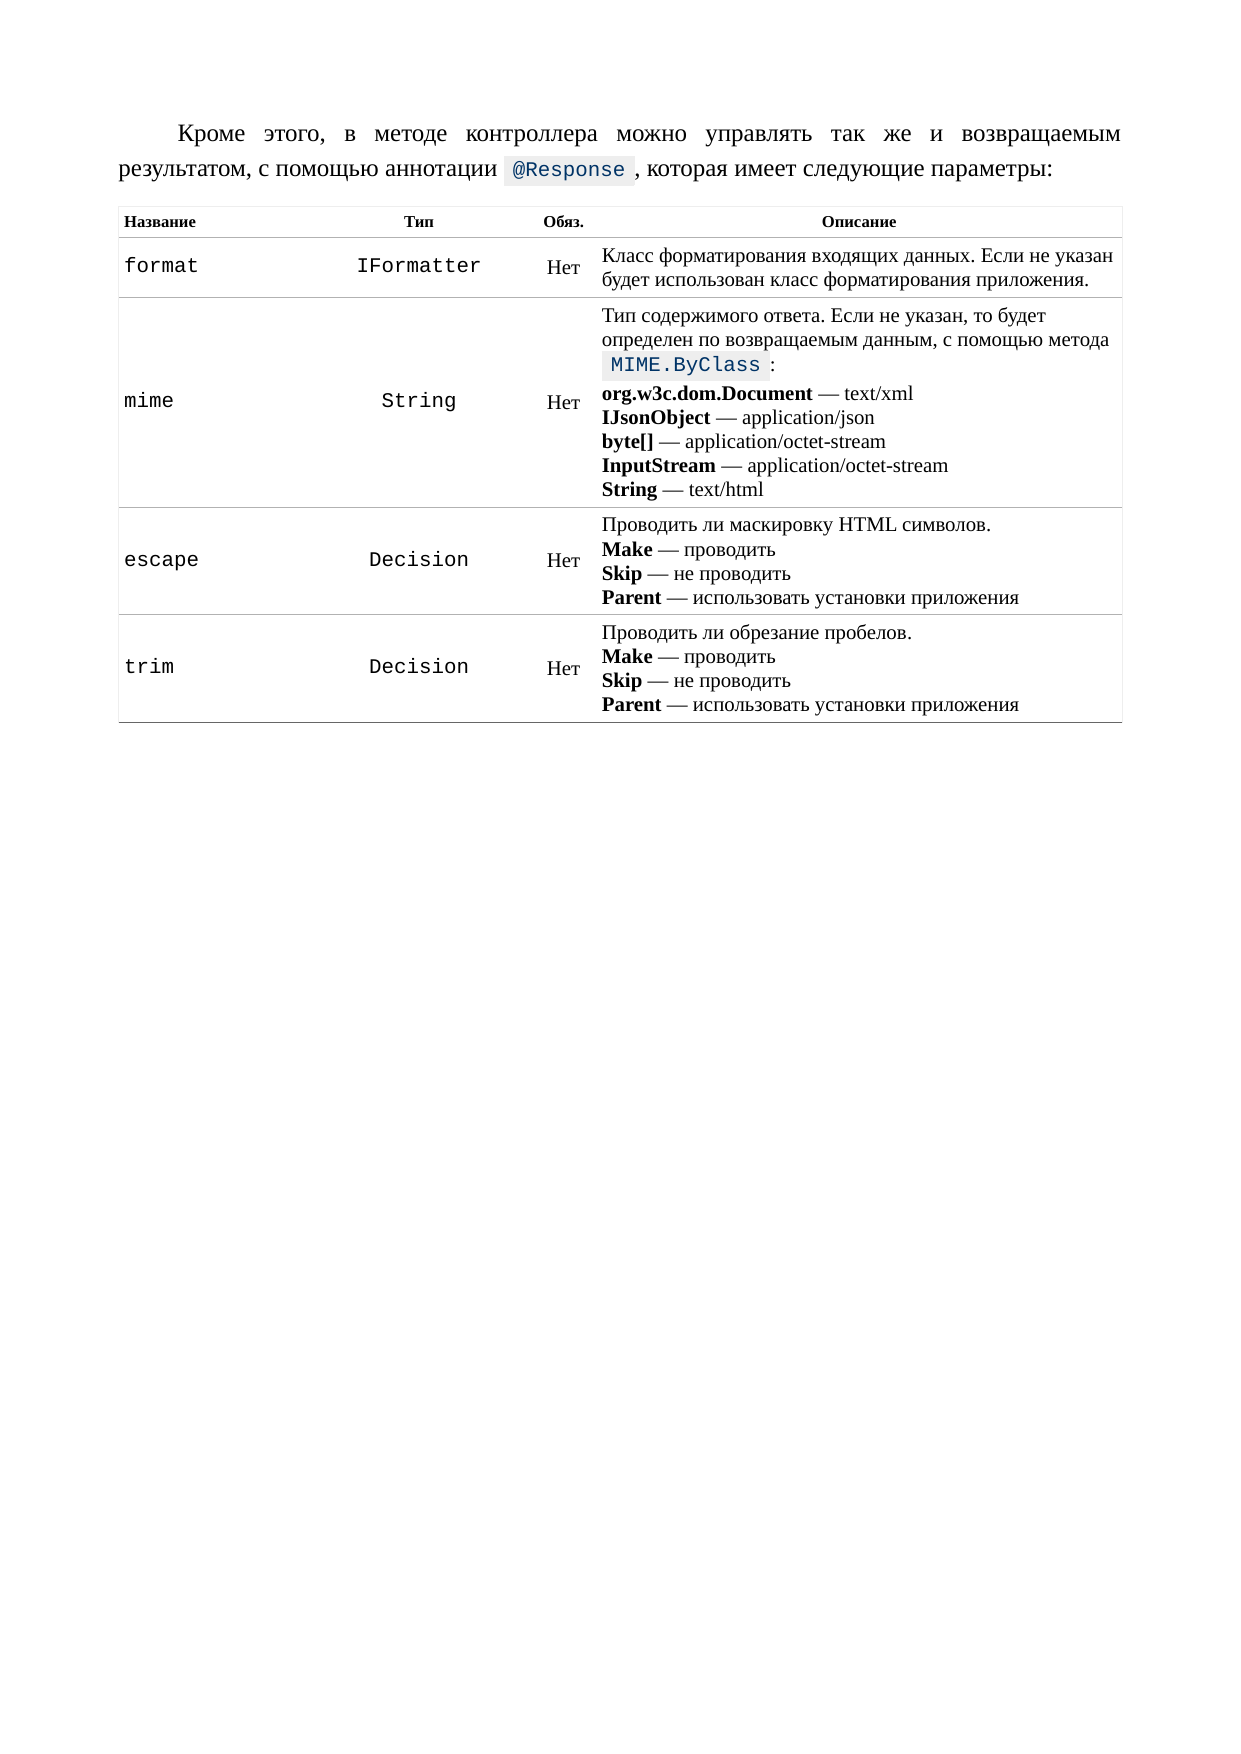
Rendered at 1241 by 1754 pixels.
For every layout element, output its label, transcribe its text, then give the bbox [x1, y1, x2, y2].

table_cell Проводить ли маскировку HTML символов. Make — проводить Skip — не проводить Parent — использовать установки приложения [596, 508, 1122, 614]
table_cell escape [119, 508, 307, 614]
table_header Название [119, 207, 307, 237]
table_cell Класс форматирования входящих данных. Если не указан будет использован класс форматирования приложения. [596, 238, 1122, 297]
table_cell Тип содержимого ответа. Если не указан, то будет определен по возвращаемым данным, с помощью метода MIME.ByClass: org.w3c.dom.Document — text/xml IJsonObject — application/json byte[] — application/octet-stream InputStream — application/octet-stream String — text/html [596, 298, 1122, 507]
table_cell Нет [531, 238, 596, 297]
table_cell format [119, 238, 307, 297]
text Кроме этого, в методе контроллера можно управлять так же и возвращаемым результатом, с помощью аннотации @Response, которая имеет следующие параметры: [118, 118, 1122, 185]
table_cell Проводить ли обрезание пробелов. Make — проводить Skip — не проводить Parent — использовать установки приложения [596, 615, 1122, 722]
table_cell trim [119, 615, 307, 722]
table_cell Нет [531, 508, 596, 614]
table_cell mime [119, 298, 307, 507]
table_cell String [307, 298, 531, 507]
table_cell Decision [307, 508, 531, 614]
table_cell Decision [307, 615, 531, 722]
table_header Тип [307, 207, 531, 237]
table_cell Нет [531, 615, 596, 722]
table_cell Нет [531, 298, 596, 507]
table_cell IFormatter [307, 238, 531, 297]
table_header Обяз. [531, 207, 596, 237]
table_header Описание [596, 207, 1122, 237]
